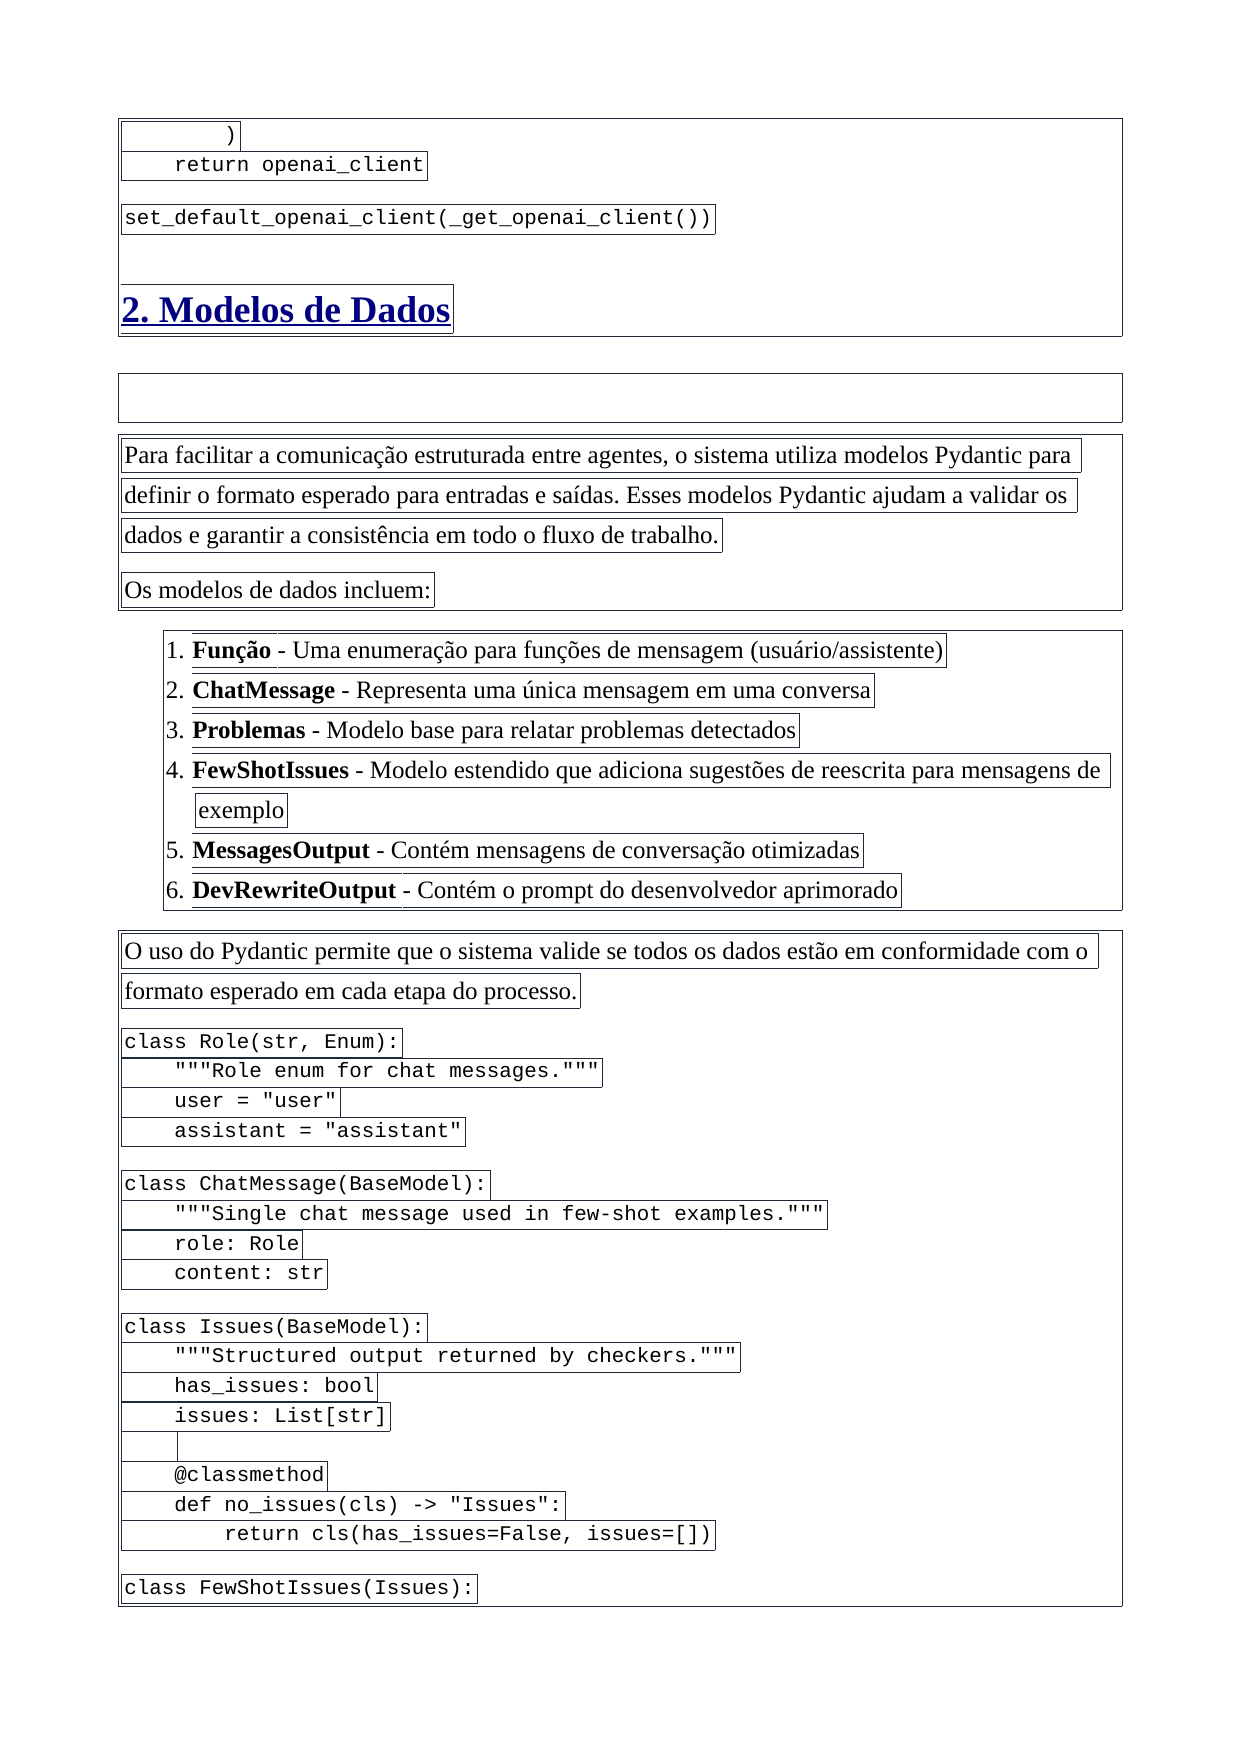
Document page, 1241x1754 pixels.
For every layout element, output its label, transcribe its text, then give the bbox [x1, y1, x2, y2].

text """Role enum for chat messages.""" [122, 1059, 602, 1084]
text has_issues: bool [122, 1369, 1122, 1399]
text """Single chat message used in few-shot examples.""" [491, 1197, 1122, 1227]
text assistant = "assistant" [341, 1114, 1122, 1147]
list ChatMessage - Representa uma única mensagem em uma conversa [164, 669, 1122, 707]
text def no_issues(cls) -> "Issues": [122, 1492, 565, 1517]
text content: str [303, 1256, 1122, 1289]
text [341, 1084, 1122, 1114]
text class Role(str, Enum): [119, 1025, 1122, 1054]
text """Single chat message used in few-shot examples.""" [122, 1201, 827, 1227]
text def no_issues(cls) -> "Issues": [328, 1488, 1122, 1517]
text return cls(has_issues=False, issues=[]) [566, 1517, 1122, 1550]
text Para facilitar a comunicação estruturada entre agentes, o sistema utiliza modelos Pydantic para definir o formato esperado para entradas e saídas. Esses modelos Pydantic ajudam a validar os dados e garantir a consistência em todo o fluxo de trabalho. [119, 435, 1122, 552]
text @classmethod [122, 1462, 327, 1488]
text Os modelos de dados incluem: [119, 569, 1122, 610]
text class Issues(BaseModel): [119, 1309, 1122, 1339]
text ) [119, 119, 1122, 148]
text """Structured output returned by checkers.""" [122, 1343, 740, 1369]
text [303, 1227, 1122, 1256]
list Problemas - Modelo base para relatar problemas detectados [164, 709, 1122, 747]
text role: Role [122, 1231, 302, 1256]
text assistant = "assistant" [122, 1118, 465, 1146]
list Função - Uma enumeração para funções de mensagem (usuário/assistente) [164, 631, 1122, 667]
text """Role enum for chat messages.""" [403, 1054, 1122, 1084]
text return cls(has_issues=False, issues=[]) [122, 1521, 715, 1550]
text set_default_openai_client(_get_openai_client()) [119, 201, 1122, 234]
subtitle 2. Modelos de Dados [119, 281, 1122, 336]
text class FewShotIssues(Issues): [119, 1571, 1122, 1606]
text issues: List[str] [378, 1399, 1122, 1431]
text @classmethod [178, 1458, 1122, 1488]
text return openai_client [122, 152, 427, 180]
text """Structured output returned by checkers.""" [428, 1339, 1122, 1369]
list FewShotIssues - Modelo estendido que adiciona sugestões de reescrita para mensagens de exemplo [164, 749, 1122, 827]
list DevRewriteOutput - Contém o prompt do desenvolvedor aprimorado [164, 869, 1122, 910]
text O uso do Pydantic permite que o sistema valide se todos os dados estão em conformidade com o formato esperado em cada etapa do processo. [119, 931, 1122, 1008]
text issues: List[str] [122, 1403, 390, 1431]
list MessagesOutput - Contém mensagens de conversação otimizadas [164, 829, 1122, 867]
text class ChatMessage(BaseModel): [119, 1167, 1122, 1197]
text user = "user" [122, 1088, 340, 1114]
text content: str [122, 1260, 327, 1289]
text return openai_client [241, 148, 1122, 181]
